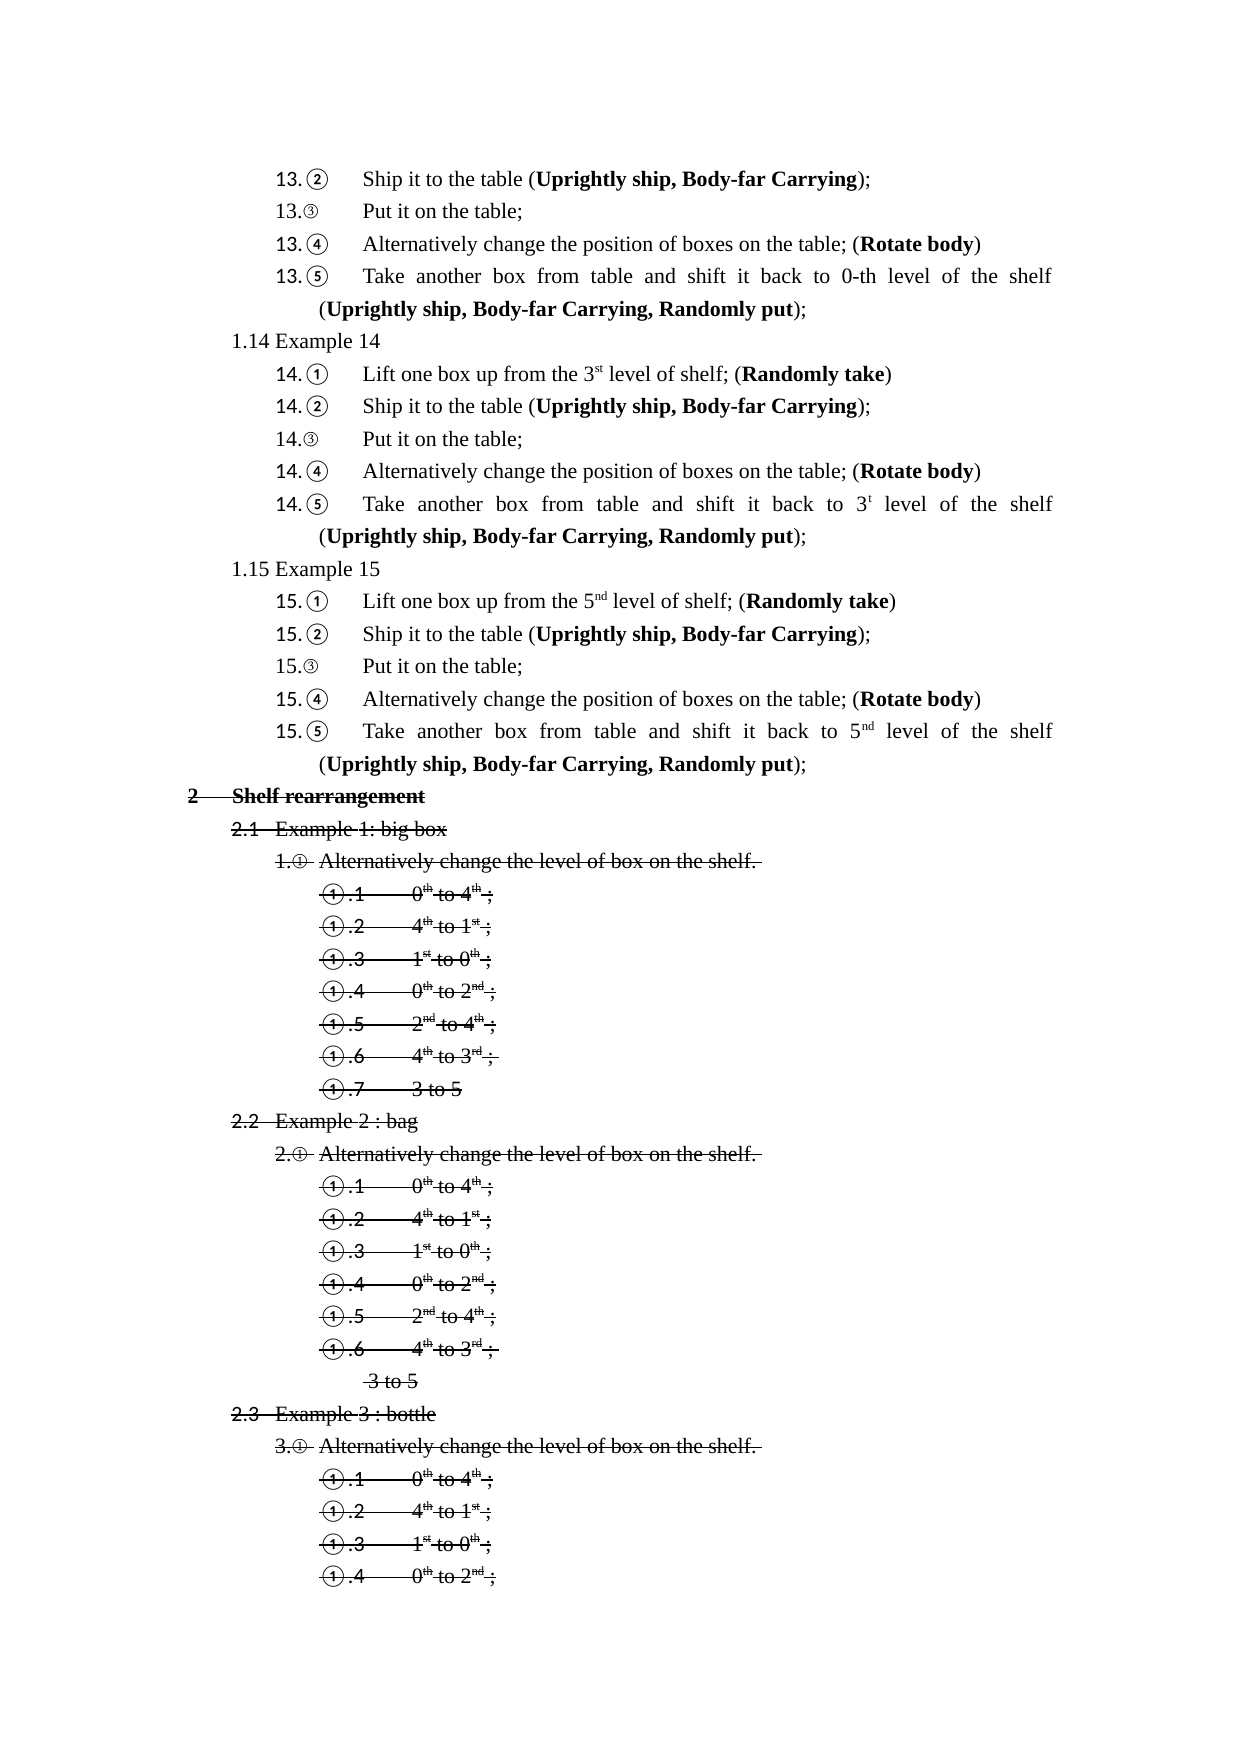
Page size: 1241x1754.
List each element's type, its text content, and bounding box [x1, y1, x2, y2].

list Take another box from table and shift it back to 3t level of the shelf (Uprightly ship, Body-far Carrying, Randomly put); [275, 487, 1053, 552]
list 1st to 0th ; [319, 1234, 1053, 1267]
list Alternatively change the level of box on the shelf. [275, 844, 1053, 877]
list 4th to 1st ; [319, 1202, 1053, 1234]
list Example 2 : bag [231, 1104, 1053, 1137]
list Alternatively change the position of boxes on the table; (Rotate body) [275, 682, 1053, 714]
list 2nd to 4th ; [319, 1007, 1053, 1039]
list Take another box from table and shift it back to 5nd level of the shelf (Uprightly ship, Body-far Carrying, Randomly put); [275, 714, 1053, 779]
list Put it on the table; [275, 194, 1053, 227]
list 4th to 3rd ; [319, 1039, 1053, 1072]
list Example 15 [231, 552, 1053, 584]
list 3 to 5 [319, 1072, 1053, 1104]
list Put it on the table; [275, 422, 1053, 454]
list Example 14 [231, 324, 1053, 357]
list Ship it to the table (Uprightly ship, Body-far Carrying); [275, 617, 1053, 649]
list 1st to 0th ; [319, 1527, 1053, 1559]
list 1st to 0th ; [319, 942, 1053, 974]
list 0th to 4th ; [319, 1462, 1053, 1494]
list Alternatively change the position of boxes on the table; (Rotate body) [275, 454, 1053, 487]
list 2nd to 4th ; [319, 1299, 1053, 1332]
list Alternatively change the position of boxes on the table; (Rotate body) [275, 227, 1053, 259]
list 4th to 1st ; [319, 909, 1053, 942]
list Ship it to the table (Uprightly ship, Body-far Carrying); [275, 389, 1053, 422]
list Shelf rearrangement [187, 779, 1053, 812]
list 0th to 4th ; [319, 1169, 1053, 1202]
list Put it on the table; [275, 649, 1053, 682]
list Example 3 : bottle [231, 1397, 1053, 1429]
list 3 to 5 [319, 1364, 1053, 1397]
list Lift one box up from the 3st level of shelf; (Randomly take) [275, 357, 1053, 389]
list Alternatively change the level of box on the shelf. [275, 1137, 1053, 1169]
list Example 1: big box [231, 812, 1053, 844]
list 0th to 4th ; [319, 877, 1053, 909]
list Take another box from table and shift it back to 0-th level of the shelf (Uprightly ship, Body-far Carrying, Randomly put); [275, 259, 1053, 324]
list Ship it to the table (Uprightly ship, Body-far Carrying); [275, 162, 1053, 194]
list 0th to 2nd ; [319, 974, 1053, 1007]
list Alternatively change the level of box on the shelf. [275, 1429, 1053, 1462]
list 4th to 3rd ; [319, 1332, 1053, 1364]
list 0th to 2nd ; [319, 1267, 1053, 1299]
list 4th to 1st ; [319, 1494, 1053, 1527]
list Lift one box up from the 5nd level of shelf; (Randomly take) [275, 584, 1053, 617]
list 0th to 2nd ; [319, 1559, 1053, 1592]
